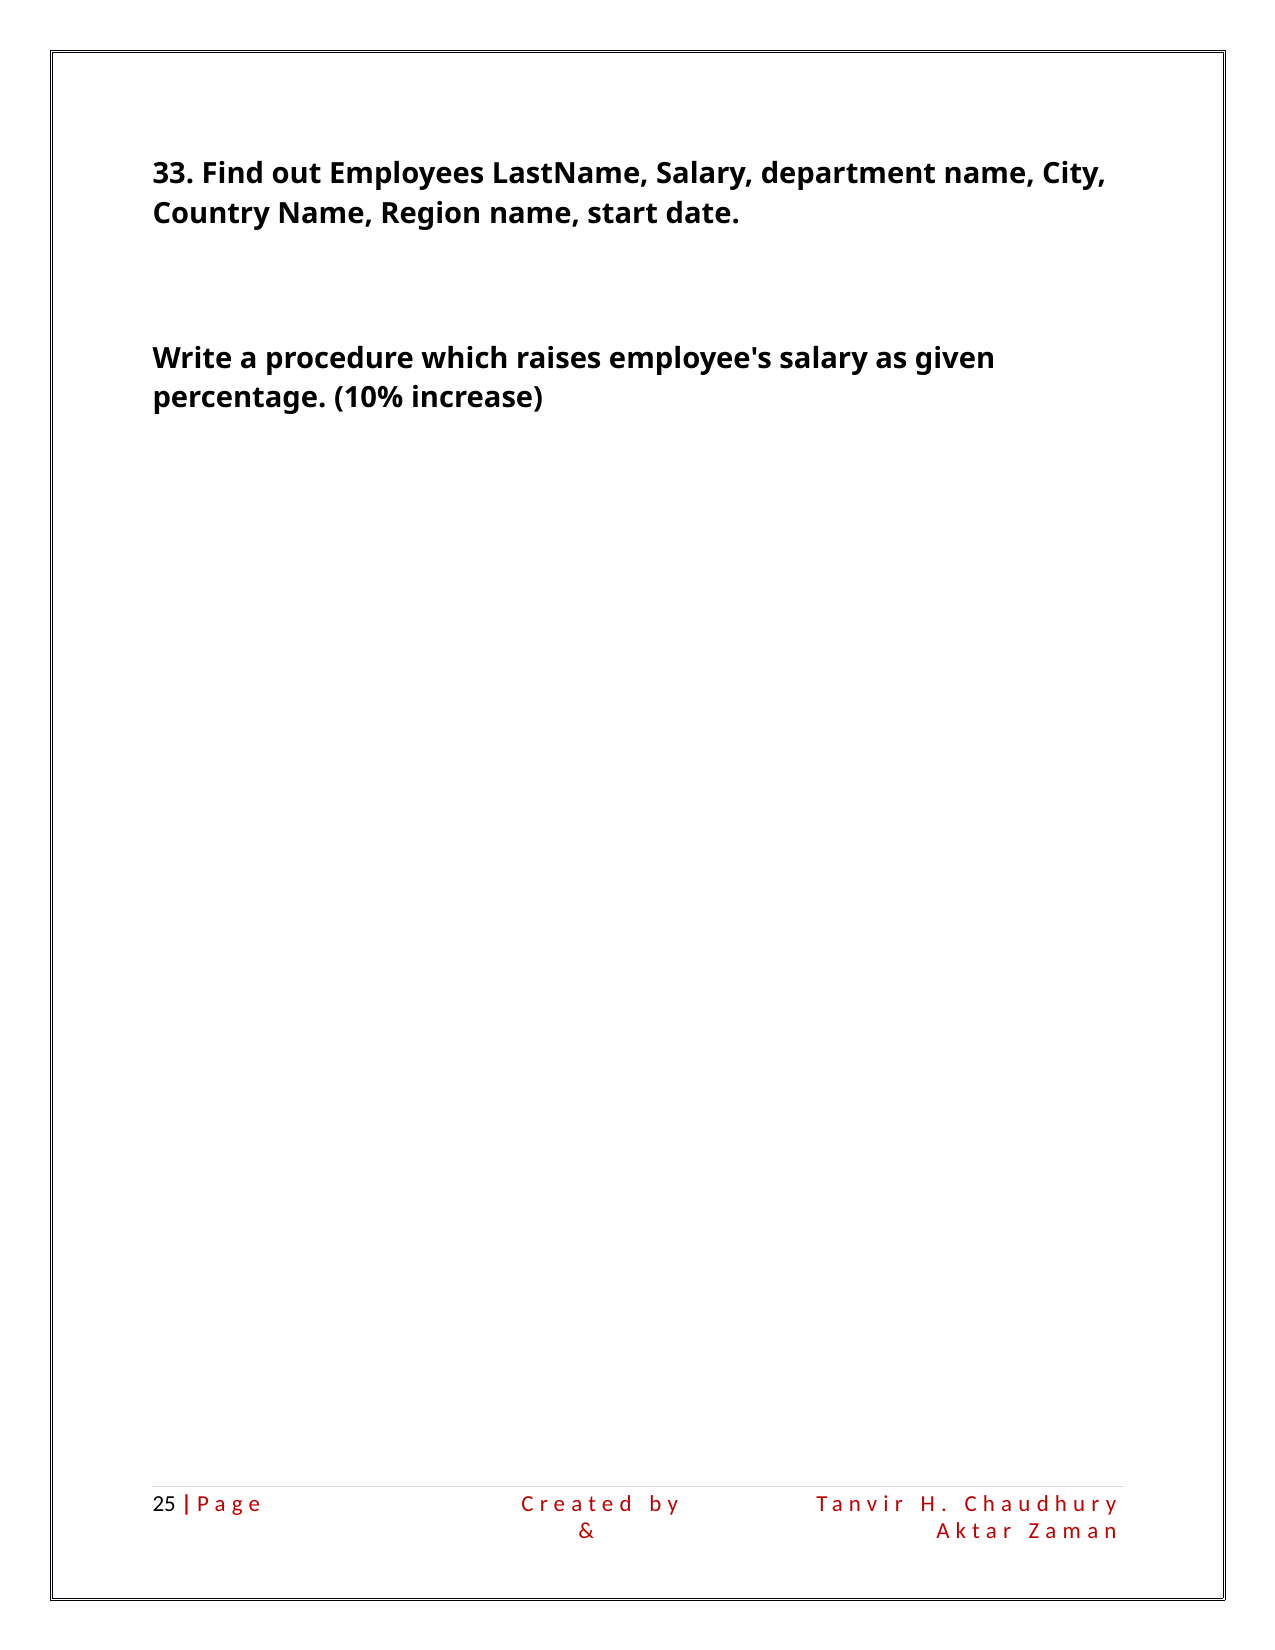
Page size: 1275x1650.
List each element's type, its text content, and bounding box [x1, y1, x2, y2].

text Write a procedure which raises employee's salary as given percentage. (10% increase) [152, 337, 1123, 416]
text 33. Find out Employees LastName, Salary, department name, City, Country Name, Region name, start date. [152, 152, 1123, 232]
